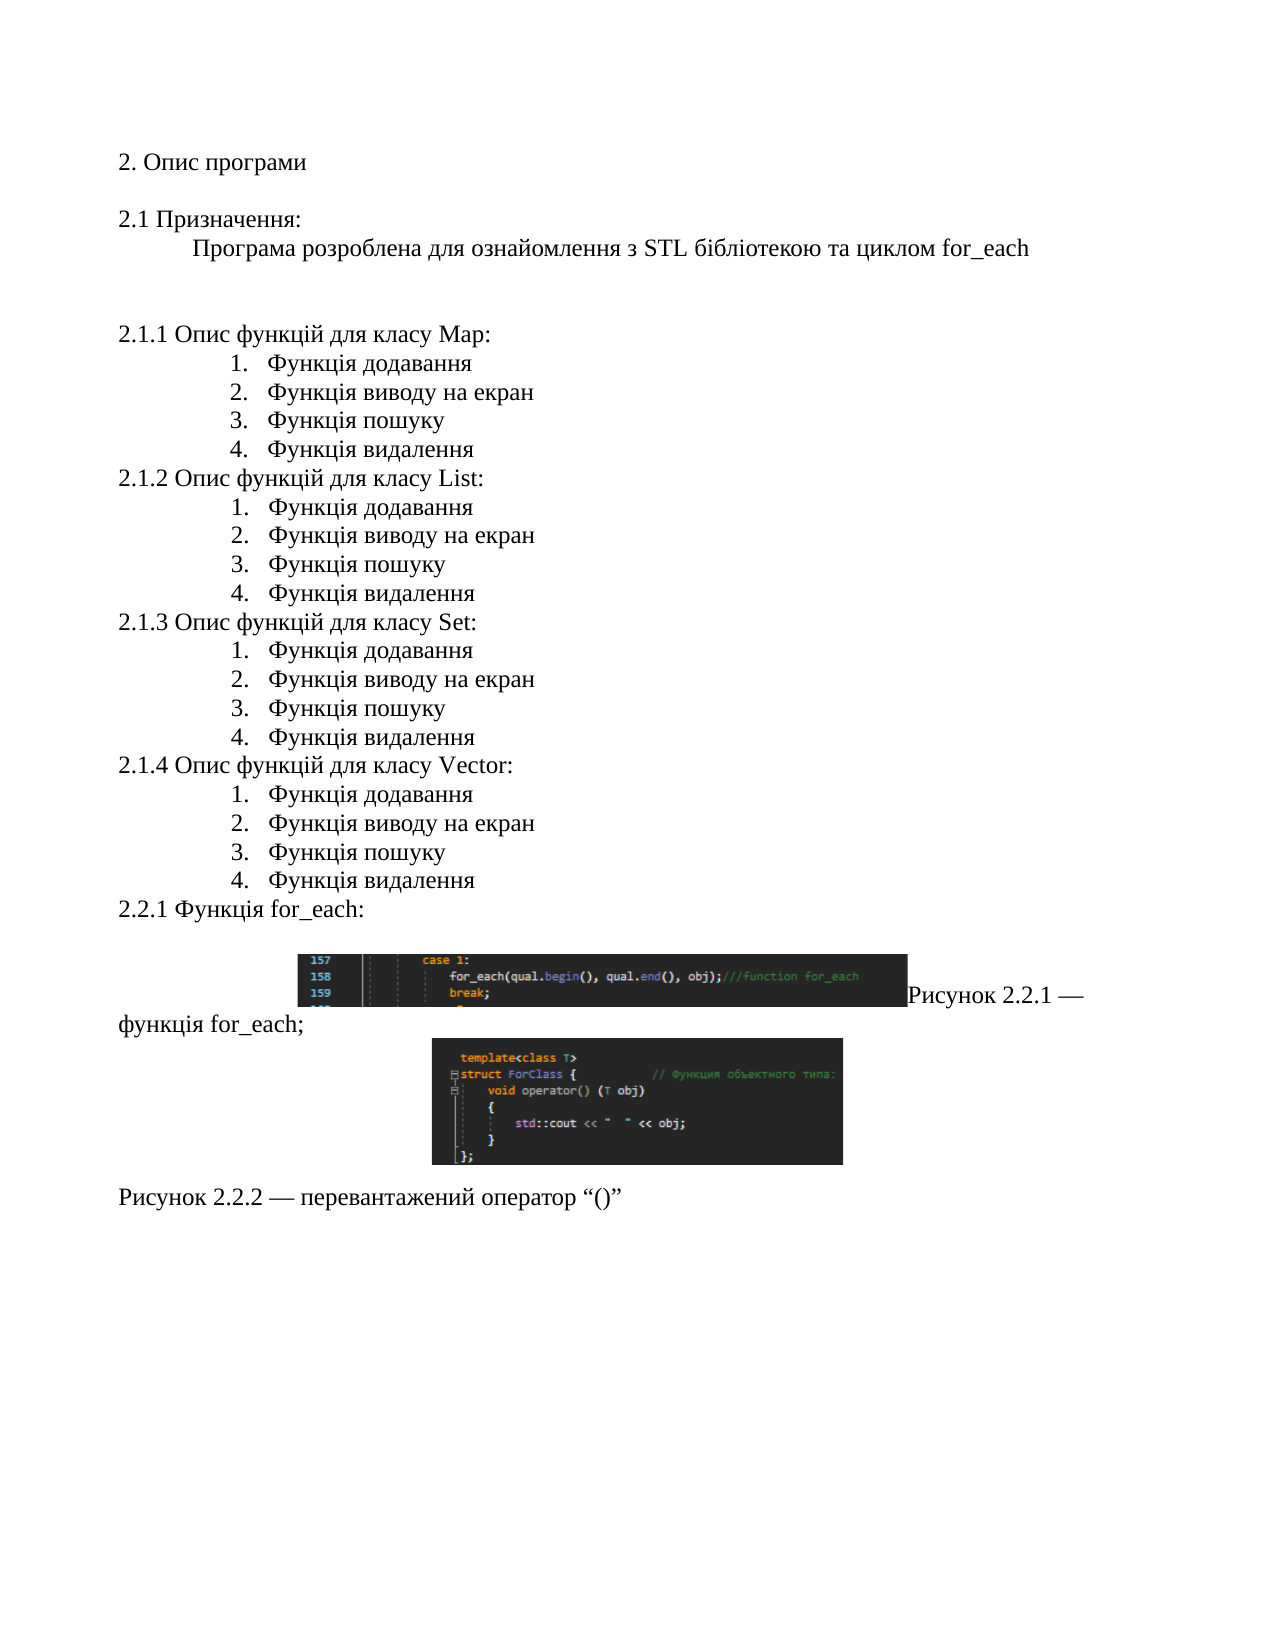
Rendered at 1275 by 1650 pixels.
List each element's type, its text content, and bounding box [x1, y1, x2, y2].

list Функція виводу на екран [231, 664, 1157, 693]
list Функція пошуку [231, 549, 1157, 578]
text 2.1.4 Опис функцій для класу Vector: [118, 751, 1157, 779]
list Функція виводу на екран [231, 521, 1157, 549]
list Функція додавання [229, 348, 1157, 377]
list Функція видалення [229, 434, 1157, 463]
list Функція видалення [231, 866, 1157, 894]
list Функція виводу на екран [229, 377, 1157, 406]
text 2. Опис програми [118, 147, 1157, 176]
picture [297, 954, 908, 1007]
list Функція видалення [231, 578, 1157, 607]
text 2.1 Призначення: [118, 204, 1157, 233]
list Функція пошуку [231, 693, 1157, 722]
picture [431, 1038, 844, 1165]
list Функція пошуку [231, 837, 1157, 866]
list Функція додавання [231, 492, 1157, 521]
text 2.1.2 Опис функцій для класу List: [118, 463, 1157, 492]
list Функція виводу на екран [231, 808, 1157, 837]
text Рисунок 2.2.1 — функція for_each; [118, 981, 1157, 1038]
text 2.2.1 Функція for_each: [118, 894, 1157, 923]
text 2.1.1 Опис функцій для класу Map: [118, 319, 1157, 348]
list Функція пошуку [229, 406, 1157, 434]
list Функція видалення [231, 722, 1157, 751]
list Функція додавання [231, 779, 1157, 808]
list Функція додавання [231, 636, 1157, 664]
text 2.1.3 Опис функцій для класу Set: [118, 607, 1157, 636]
text Програма розроблена для ознайомлення з STL бібліотекою та циклом for_each [118, 233, 1157, 262]
text Рисунок 2.2.2 — перевантажений оператор “()” [118, 1182, 1157, 1211]
